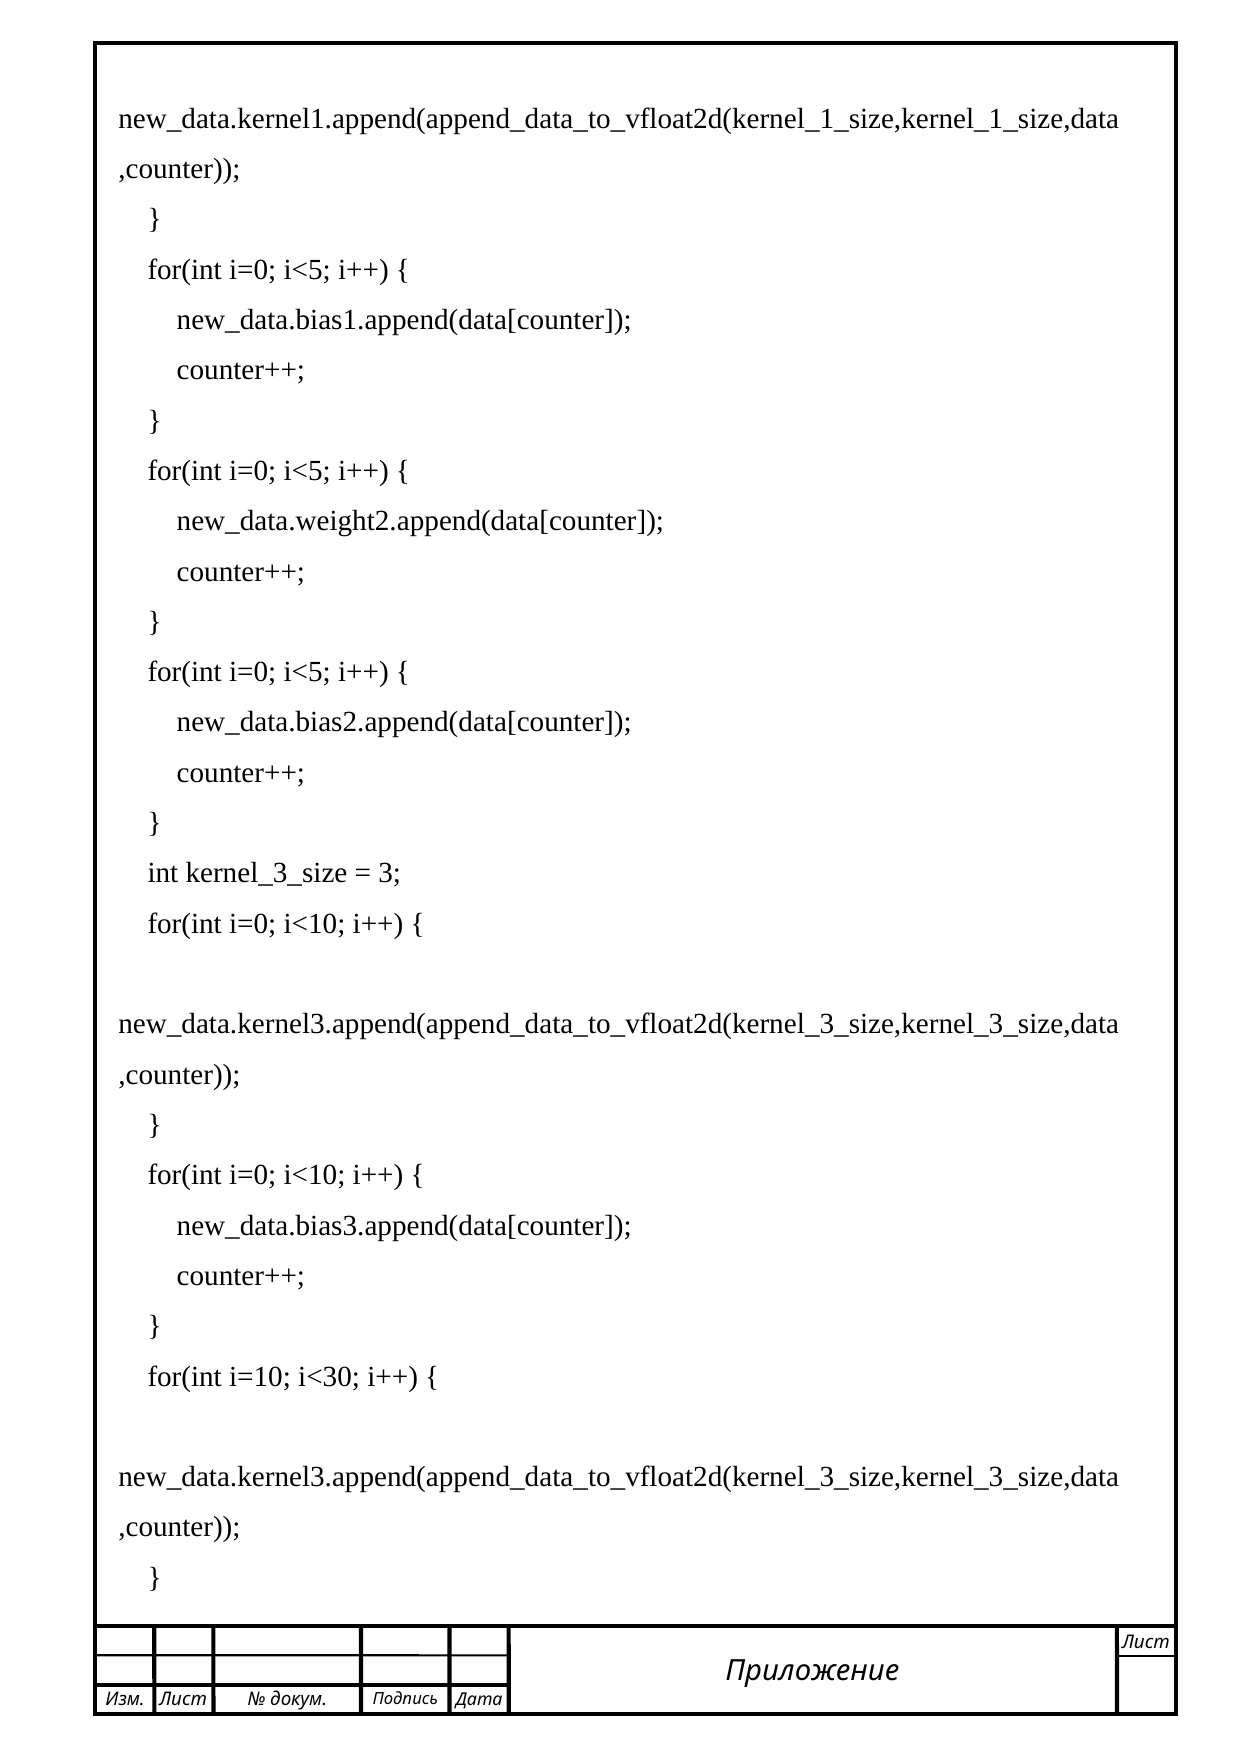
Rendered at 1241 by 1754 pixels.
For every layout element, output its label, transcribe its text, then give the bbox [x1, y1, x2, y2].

text new_data.kernel3.append(append_data_to_vfloat2d(kernel_3_size,kernel_3_size,data,counter)); [118, 956, 1122, 1090]
text counter++; [118, 554, 1122, 587]
text for(int i=0; i<5; i++) { [118, 654, 1122, 688]
text int kernel_3_size = 3; [118, 856, 1122, 889]
text counter++; [118, 352, 1122, 386]
text new_data.bias3.append(data[counter]); [118, 1208, 1122, 1241]
text } [118, 805, 1122, 839]
text } [118, 201, 1122, 235]
text new_data.kernel3.append(append_data_to_vfloat2d(kernel_3_size,kernel_3_size,data,counter)); [118, 1409, 1122, 1543]
text for(int i=0; i<5; i++) { [118, 453, 1122, 487]
text for(int i=0; i<10; i++) { [118, 906, 1122, 939]
text counter++; [118, 1258, 1122, 1292]
text } [118, 1560, 1122, 1593]
text } [118, 1107, 1122, 1141]
text new_data.weight2.append(data[counter]); [118, 503, 1122, 537]
text for(int i=0; i<5; i++) { [118, 252, 1122, 285]
text for(int i=10; i<30; i++) { [118, 1359, 1122, 1392]
text } [118, 1308, 1122, 1342]
text new_data.bias1.append(data[counter]); [118, 302, 1122, 336]
text new_data.bias2.append(data[counter]); [118, 704, 1122, 738]
text new_data.kernel1.append(append_data_to_vfloat2d(kernel_1_size,kernel_1_size,data,counter)); [118, 101, 1122, 185]
text } [118, 403, 1122, 436]
text counter++; [118, 755, 1122, 788]
text } [118, 604, 1122, 637]
text for(int i=0; i<10; i++) { [118, 1157, 1122, 1191]
